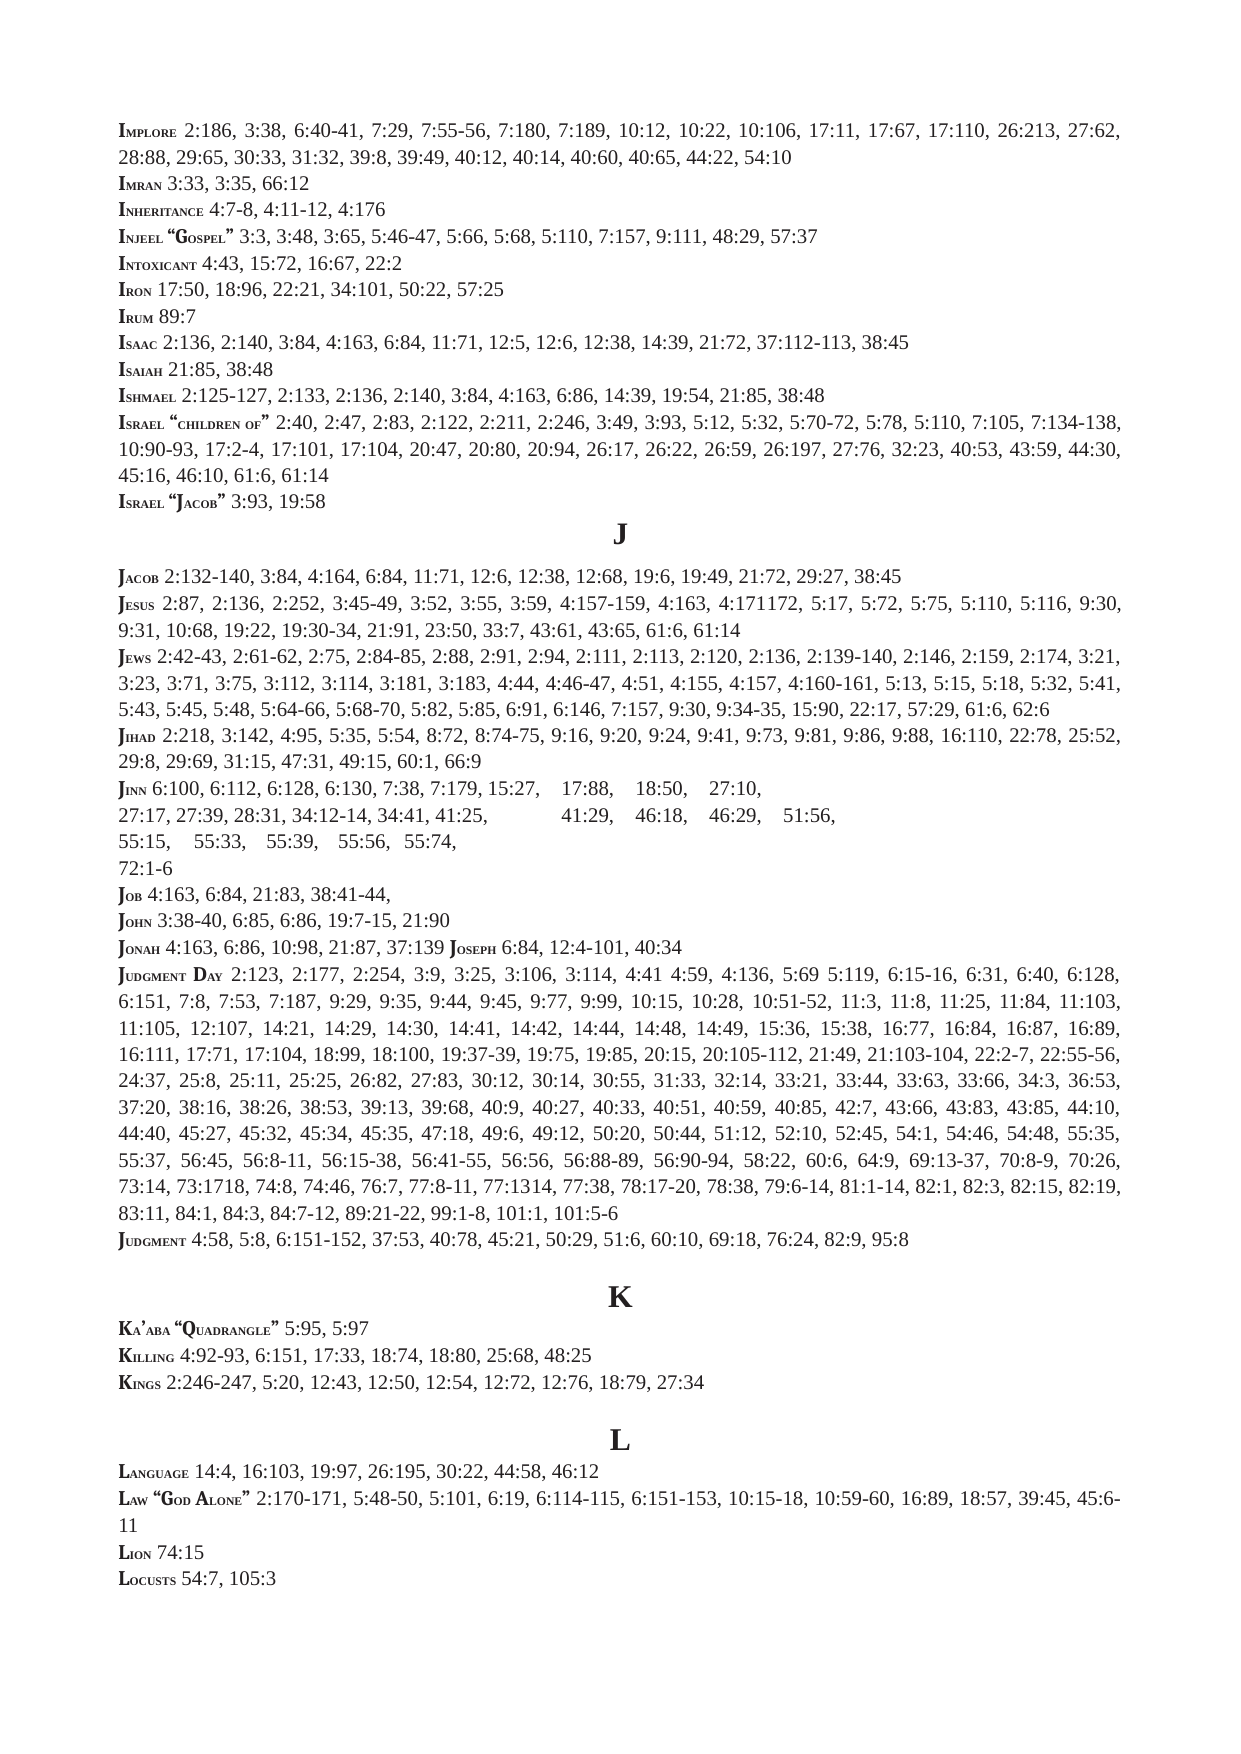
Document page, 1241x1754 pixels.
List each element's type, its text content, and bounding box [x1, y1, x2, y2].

text 72:1-6 [118, 855, 1122, 879]
text Isaiah 21:85, 38:48 [118, 357, 1122, 381]
text Language 14:4, 16:103, 19:97, 26:195, 30:22, 44:58, 46:12 [118, 1459, 1122, 1484]
text 55:15, 55:33, 55:39, 55:56, 55:74, [118, 829, 1122, 853]
text Jesus 2:87, 2:136, 2:252, 3:45-49, 3:52, 3:55, 3:59, 4:157-159, 4:163, 4:171­172, 5:17, 5:72, 5:75, 5:110, 5:116, 9:30, 9:31, 10:68, 19:22, 19:30-34, 21:91, 23:50, 33:7, 43:61, 43:65, 61:6, 61:14 [118, 591, 1122, 642]
text Iron 17:50, 18:96, 22:21, 34:101, 50:22, 57:25 [118, 277, 1122, 302]
text l [118, 1414, 1122, 1459]
text Kings 2:246-247, 5:20, 12:43, 12:50, 12:54, 12:72, 12:76, 18:79, 27:34 [118, 1370, 1122, 1395]
text Ishmael 2:125-127, 2:133, 2:136, 2:140, 3:84, 4:163, 6:86, 14:39, 19:54, 21:85, 38:48 [118, 383, 1122, 408]
text Injeel “Gospel” 3:3, 3:48, 3:65, 5:46-47, 5:66, 5:68, 5:110, 7:157, 9:111, 48:29, 57:37 [118, 224, 1122, 248]
text Imran 3:33, 3:35, 66:12 [118, 171, 1122, 196]
text Implore 2:186, 3:38, 6:40-41, 7:29, 7:55-56, 7:180, 7:189, 10:12, 10:22, 10:106, 17:11, 17:67, 17:110, 26:213, 27:62, 28:88, 29:65, 30:33, 31:32, 39:8, 39:49, 40:12, 40:14, 40:60, 40:65, 44:22, 54:10 [118, 118, 1122, 169]
text Judgment Day 2:123, 2:177, 2:254, 3:9, 3:25, 3:106, 3:114, 4:41 4:59, 4:136, 5:69 5:119, 6:15-16, 6:31, 6:40, 6:128, 6:151, 7:8, 7:53, 7:187, 9:29, 9:35, 9:44, 9:45, 9:77, 9:99, 10:15, 10:28, 10:51-52, 11:3, 11:8, 11:25, 11:84, 11:103, 11:105, 12:107, 14:21, 14:29, 14:30, 14:41, 14:42, 14:44, 14:48, 14:49, 15:36, 15:38, 16:77, 16:84, 16:87, 16:89, 16:111, 17:71, 17:104, 18:99, 18:100, 19:37-39, 19:75, 19:85, 20:15, 20:105-112, 21:49, 21:103-104, 22:2-7, 22:55-56, 24:37, 25:8, 25:11, 25:25, 26:82, 27:83, 30:12, 30:14, 30:55, 31:33, 32:14, 33:21, 33:44, 33:63, 33:66, 34:3, 36:53, 37:20, 38:16, 38:26, 38:53, 39:13, 39:68, 40:9, 40:27, 40:33, 40:51, 40:59, 40:85, 42:7, 43:66, 43:83, 43:85, 44:10, 44:40, 45:27, 45:32, 45:34, 45:35, 47:18, 49:6, 49:12, 50:20, 50:44, 51:12, 52:10, 52:45, 54:1, 54:46, 54:48, 55:35, 55:37, 56:4­5, 56:8-11, 56:15-38, 56:41-55, 56:56, 56:88-89, 56:90-94, 58:22, 60:6, 64:9, 69:13-37, 70:8-9, 70:26, 73:14, 73:17­18, 74:8, 74:46, 76:7, 77:8-11, 77:13­14, 77:38, 78:17-20, 78:38, 79:6-14, 81:1-14, 82:1, 82:3, 82:15, 82:19, 83:11, 84:1, 84:3, 84:7-12, 89:21-22, 99:1-8, 101:1, 101:5-6 [118, 962, 1122, 1225]
text k [118, 1271, 1122, 1316]
text Irum 89:7 [118, 303, 1122, 328]
text Israel “children of” 2:40, 2:47, 2:83, 2:122, 2:211, 2:246, 3:49, 3:93, 5:12, 5:32, 5:70-72, 5:78, 5:110, 7:105, 7:134-138, 10:90-93, 17:2-4, 17:101, 17:104, 20:47, 20:80, 20:94, 26:17, 26:22, 26:59, 26:197, 27:76, 32:23, 40:53, 43:59, 44:30, 45:16, 46:10, 61:6, 61:14 [118, 410, 1122, 487]
text Jacob 2:132-140, 3:84, 4:164, 6:84, 11:71, 12:6, 12:38, 12:68, 19:6, 19:49, 21:72, 29:27, 38:45 [118, 564, 1122, 588]
text Jonah 4:163, 6:86, 10:98, 21:87, 37:139 Joseph 6:84, 12:4-101, 40:34 [118, 935, 1122, 960]
text Jihad 2:218, 3:142, 4:95, 5:35, 5:54, 8:72, 8:74-75, 9:16, 9:20, 9:24, 9:41, 9:73, 9:81, 9:86, 9:88, 16:110, 22:78, 25:52, 29:8, 29:69, 31:15, 47:31, 49:15, 60:1, 66:9 [118, 723, 1122, 773]
text Inheritance 4:7-8, 4:11-12, 4:176 [118, 197, 1122, 222]
text John 3:38-40, 6:85, 6:86, 19:7-15, 21:90 [118, 908, 1122, 933]
text Intoxicant 4:43, 15:72, 16:67, 22:2 [118, 251, 1122, 275]
text Israel “Jacob” 3:93, 19:58 [118, 489, 1122, 514]
text 27:17, 27:39, 28:31, 34:12-14, 34:41, 41:25, 41:29, 46:18, 46:29, 51:56, [118, 802, 1122, 827]
text Killing 4:92-93, 6:151, 17:33, 18:74, 18:80, 25:68, 48:25 [118, 1343, 1122, 1368]
text Law “God Alone” 2:170-171, 5:48-50, 5:101, 6:19, 6:114-115, 6:151-153, 10:15-18, 10:59-60, 16:89, 18:57, 39:45, 45:6-11 [118, 1486, 1122, 1537]
text Judgment 4:58, 5:8, 6:151-152, 37:53, 40:78, 45:21, 50:29, 51:6, 60:10, 69:18, 76:24, 82:9, 95:8 [118, 1227, 1122, 1252]
text Locusts 54:7, 105:3 [118, 1566, 1122, 1591]
text Lion 74:15 [118, 1540, 1122, 1564]
text Ka’aba “Quadrangle” 5:95, 5:97 [118, 1316, 1122, 1341]
text Jews 2:42-43, 2:61-62, 2:75, 2:84-85, 2:88, 2:91, 2:94, 2:111, 2:113, 2:120, 2:136, 2:139-140, 2:146, 2:159, 2:174, 3:21, 3:23, 3:71, 3:75, 3:112, 3:114, 3:181, 3:183, 4:44, 4:46-47, 4:51, 4:155, 4:157, 4:160-161, 5:13, 5:15, 5:18, 5:32, 5:41, 5:43, 5:45, 5:48, 5:64-66, 5:68-70, 5:82, 5:85, 6:91, 6:146, 7:157, 9:30, 9:34-35, 15:90, 22:17, 57:29, 61:6, 62:6 [118, 644, 1122, 721]
text Job 4:163, 6:84, 21:83, 38:41-44, [118, 882, 1122, 907]
text Isaac 2:136, 2:140, 3:84, 4:163, 6:84, 11:71, 12:5, 12:6, 12:38, 14:39, 21:72, 37:112-113, 38:45 [118, 330, 1122, 354]
text J [118, 515, 1122, 551]
text Jinn 6:100, 6:112, 6:128, 6:130, 7:38, 7:179, 15:27, 17:88, 18:50, 27:10, [118, 776, 1122, 800]
